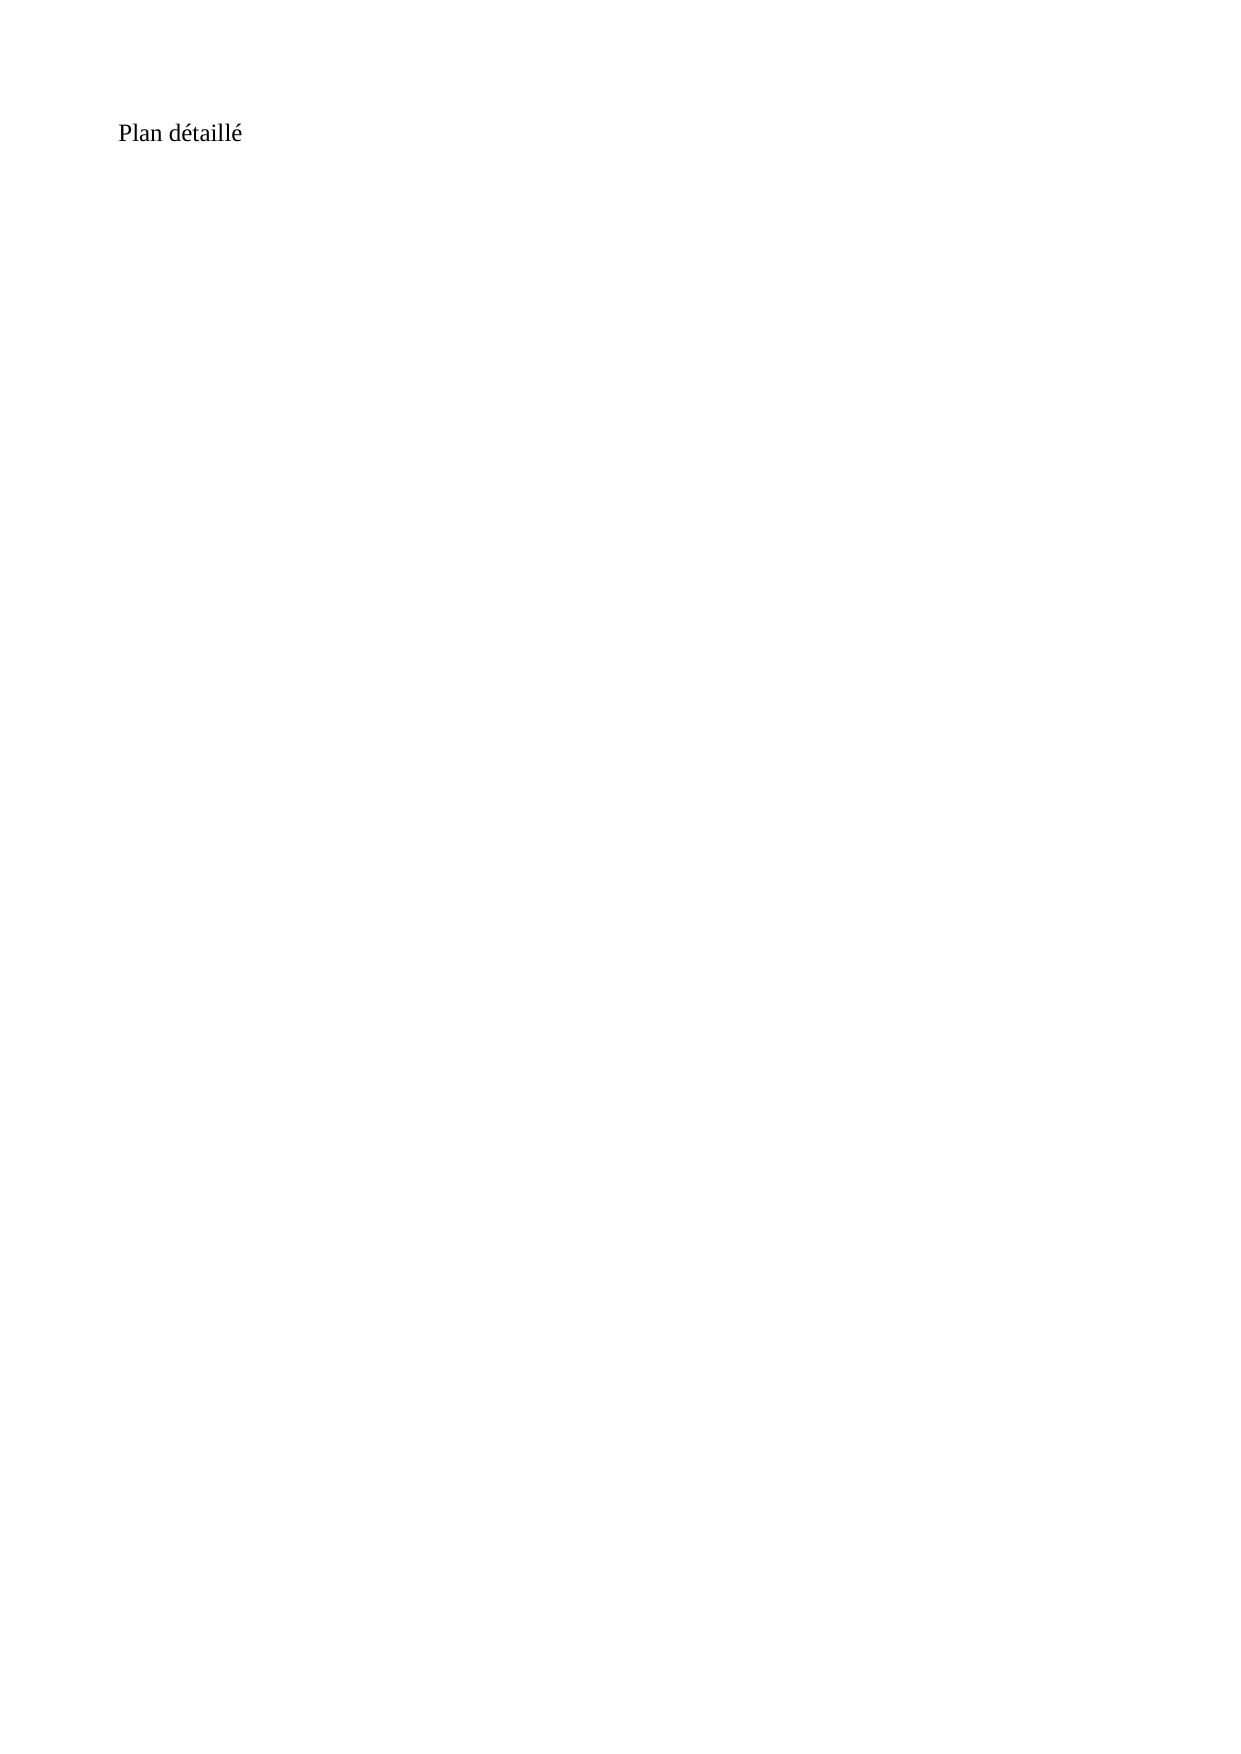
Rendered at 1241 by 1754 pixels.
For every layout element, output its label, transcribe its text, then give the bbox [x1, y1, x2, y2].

text Plan détaillé [118, 118, 1122, 147]
